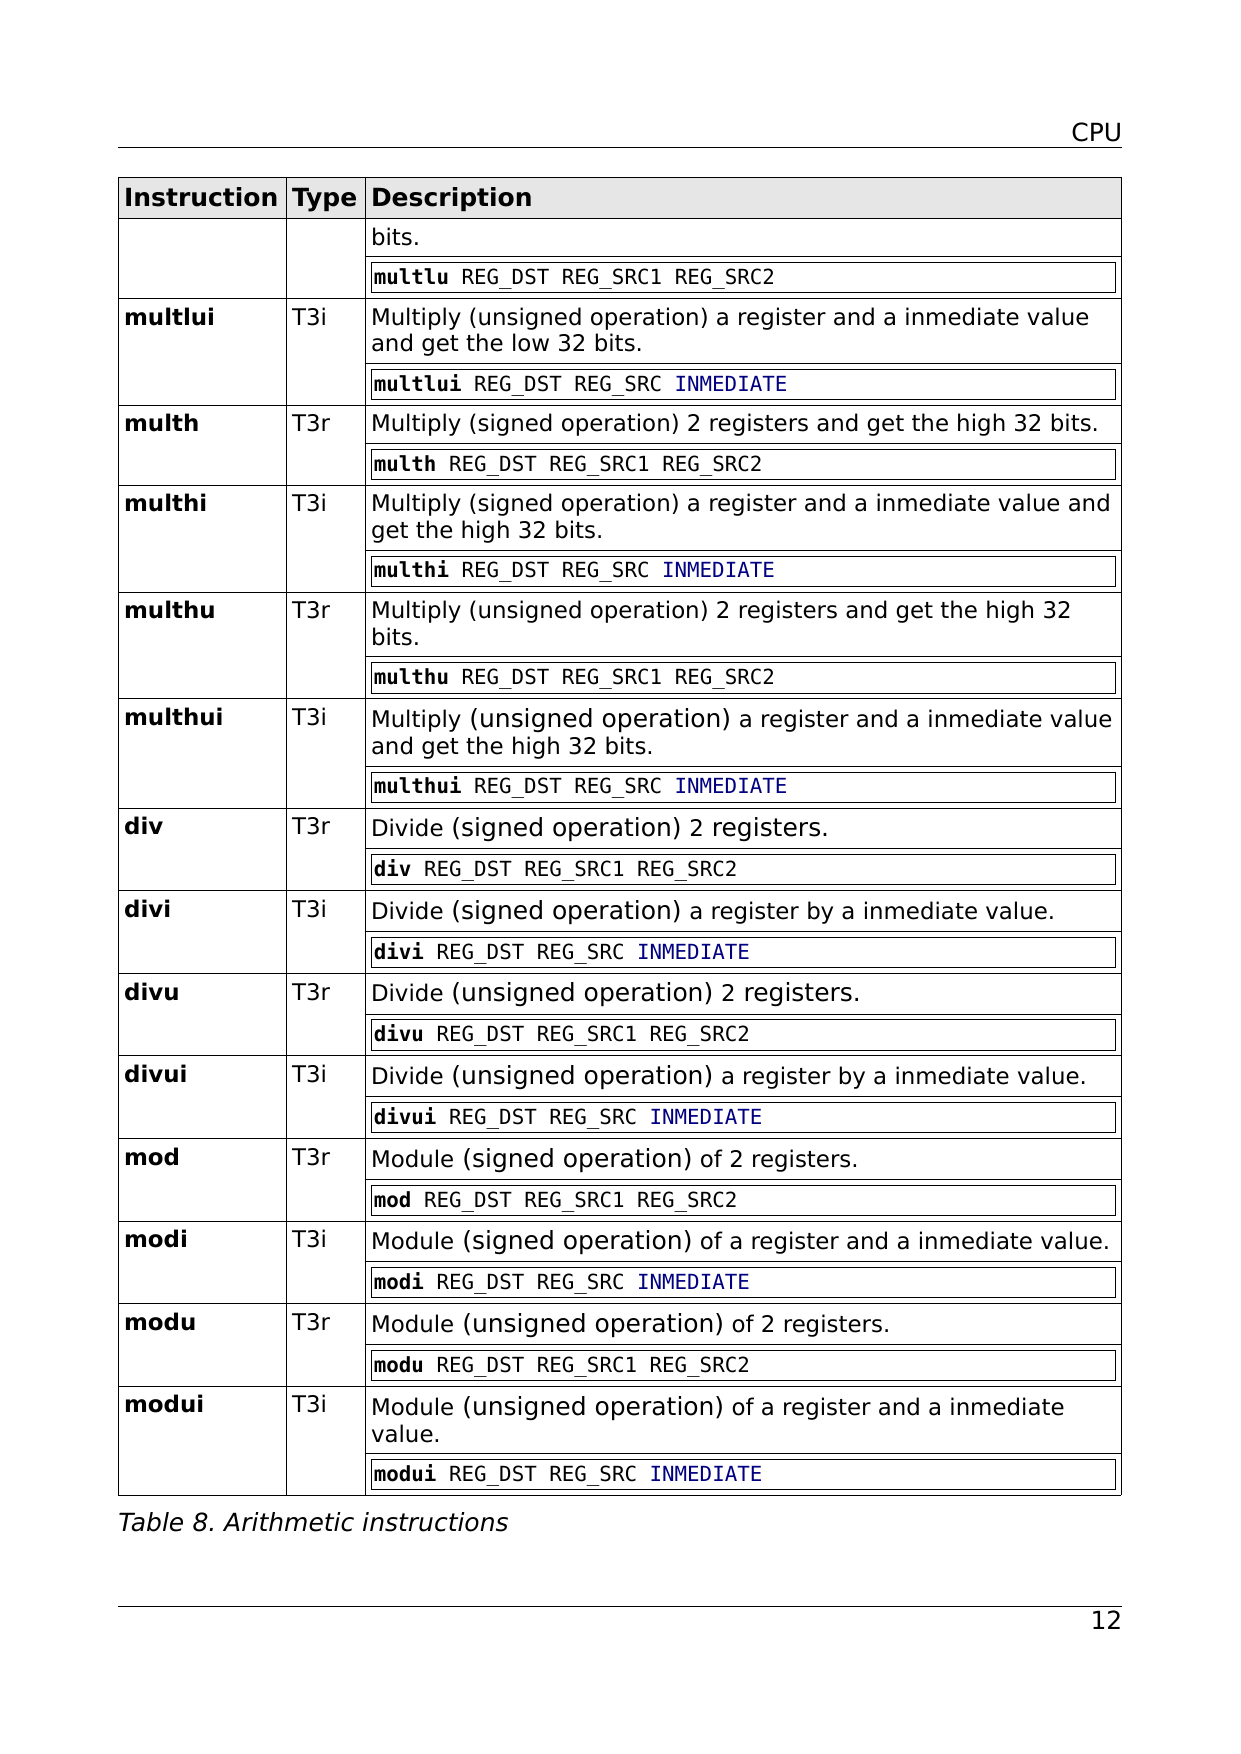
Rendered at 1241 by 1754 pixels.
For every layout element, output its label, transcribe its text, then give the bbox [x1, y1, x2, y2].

table_header Multiply (unsigned operation) a register and a inmediate value and get the low 32 bits. [366, 299, 1121, 363]
table_cell T3r [287, 406, 365, 485]
table_header Module (unsigned operation) of 2 registers. [366, 1304, 1121, 1344]
table_cell T3r [287, 974, 365, 1055]
table_cell mod REG_DST REG_SRC1 REG_SRC2 [366, 1180, 1121, 1221]
table_cell multhui REG_DST REG_SRC INMEDIATE [366, 767, 1121, 808]
table_cell div REG_DST REG_SRC1 REG_SRC2 [366, 849, 1121, 890]
text Table 8. Arithmetic instructions [118, 1508, 1122, 1537]
table_header Module (signed operation) of 2 registers. [366, 1139, 1121, 1179]
table_cell T3i [287, 891, 365, 973]
table_cell T3i [287, 1056, 365, 1138]
table_cell T3r [287, 1139, 365, 1221]
table_cell T3r [287, 593, 365, 698]
table_cell divi REG_DST REG_SRC INMEDIATE [366, 932, 1121, 973]
table_cell T3i [287, 299, 365, 405]
table_cell T3i [287, 1222, 365, 1303]
table_cell T3i [287, 486, 365, 592]
table_header Multiply (signed operation) 2 registers and get the high 32 bits. [366, 406, 1121, 443]
table_cell multh REG_DST REG_SRC1 REG_SRC2 [366, 444, 1121, 485]
table_header Description [366, 178, 1121, 218]
table_cell modi REG_DST REG_SRC INMEDIATE [366, 1262, 1121, 1303]
table_cell modui REG_DST REG_SRC INMEDIATE [366, 1454, 1121, 1495]
table_cell modi [119, 1222, 286, 1303]
table_cell div [119, 809, 286, 890]
table_cell divu REG_DST REG_SRC1 REG_SRC2 [366, 1015, 1121, 1055]
table_cell [119, 219, 286, 298]
table_cell modui [119, 1387, 286, 1495]
table_cell divu [119, 974, 286, 1055]
table_header Multiply (signed operation) a register and a inmediate value and get the high 32 bits. [366, 486, 1121, 550]
table_header Module (signed operation) of a register and a inmediate value. [366, 1222, 1121, 1261]
table_cell divui REG_DST REG_SRC INMEDIATE [366, 1097, 1121, 1138]
table_cell modu REG_DST REG_SRC1 REG_SRC2 [366, 1345, 1121, 1386]
table_header Divide (unsigned operation) a register by a inmediate value. [366, 1056, 1121, 1096]
table_cell T3r [287, 809, 365, 890]
table_header Type [287, 178, 365, 218]
table_cell mod [119, 1139, 286, 1221]
table_cell multlui REG_DST REG_SRC INMEDIATE [366, 364, 1121, 405]
table_cell T3r [287, 1304, 365, 1386]
table_cell multlu REG_DST REG_SRC1 REG_SRC2 [366, 257, 1121, 298]
table_header Module (unsigned operation) of a register and a inmediate value. [366, 1387, 1121, 1453]
table_header Divide (signed operation) a register by a inmediate value. [366, 891, 1121, 931]
table_header Multiply (unsigned operation) 2 registers and get the high 32 bits. [366, 593, 1121, 656]
table_cell multhu REG_DST REG_SRC1 REG_SRC2 [366, 657, 1121, 698]
table_cell T3i [287, 699, 365, 808]
table_cell divi [119, 891, 286, 973]
table_cell multhu [119, 593, 286, 698]
table_cell T3i [287, 1387, 365, 1495]
table_header Multiply (unsigned operation) a register and a inmediate value and get the high 32 bits. [366, 699, 1121, 766]
table_cell multh [119, 406, 286, 485]
table_cell multhi [119, 486, 286, 592]
table_cell modu [119, 1304, 286, 1386]
table_cell multhui [119, 699, 286, 808]
table_cell divui [119, 1056, 286, 1138]
table_header Divide (unsigned operation) 2 registers. [366, 974, 1121, 1013]
table_cell [287, 219, 365, 298]
table_header Instruction [119, 178, 286, 218]
table_cell multlui [119, 299, 286, 405]
table_header Divide (signed operation) 2 registers. [366, 809, 1121, 848]
table_header bits. [366, 219, 1121, 256]
table_cell multhi REG_DST REG_SRC INMEDIATE [366, 551, 1121, 592]
